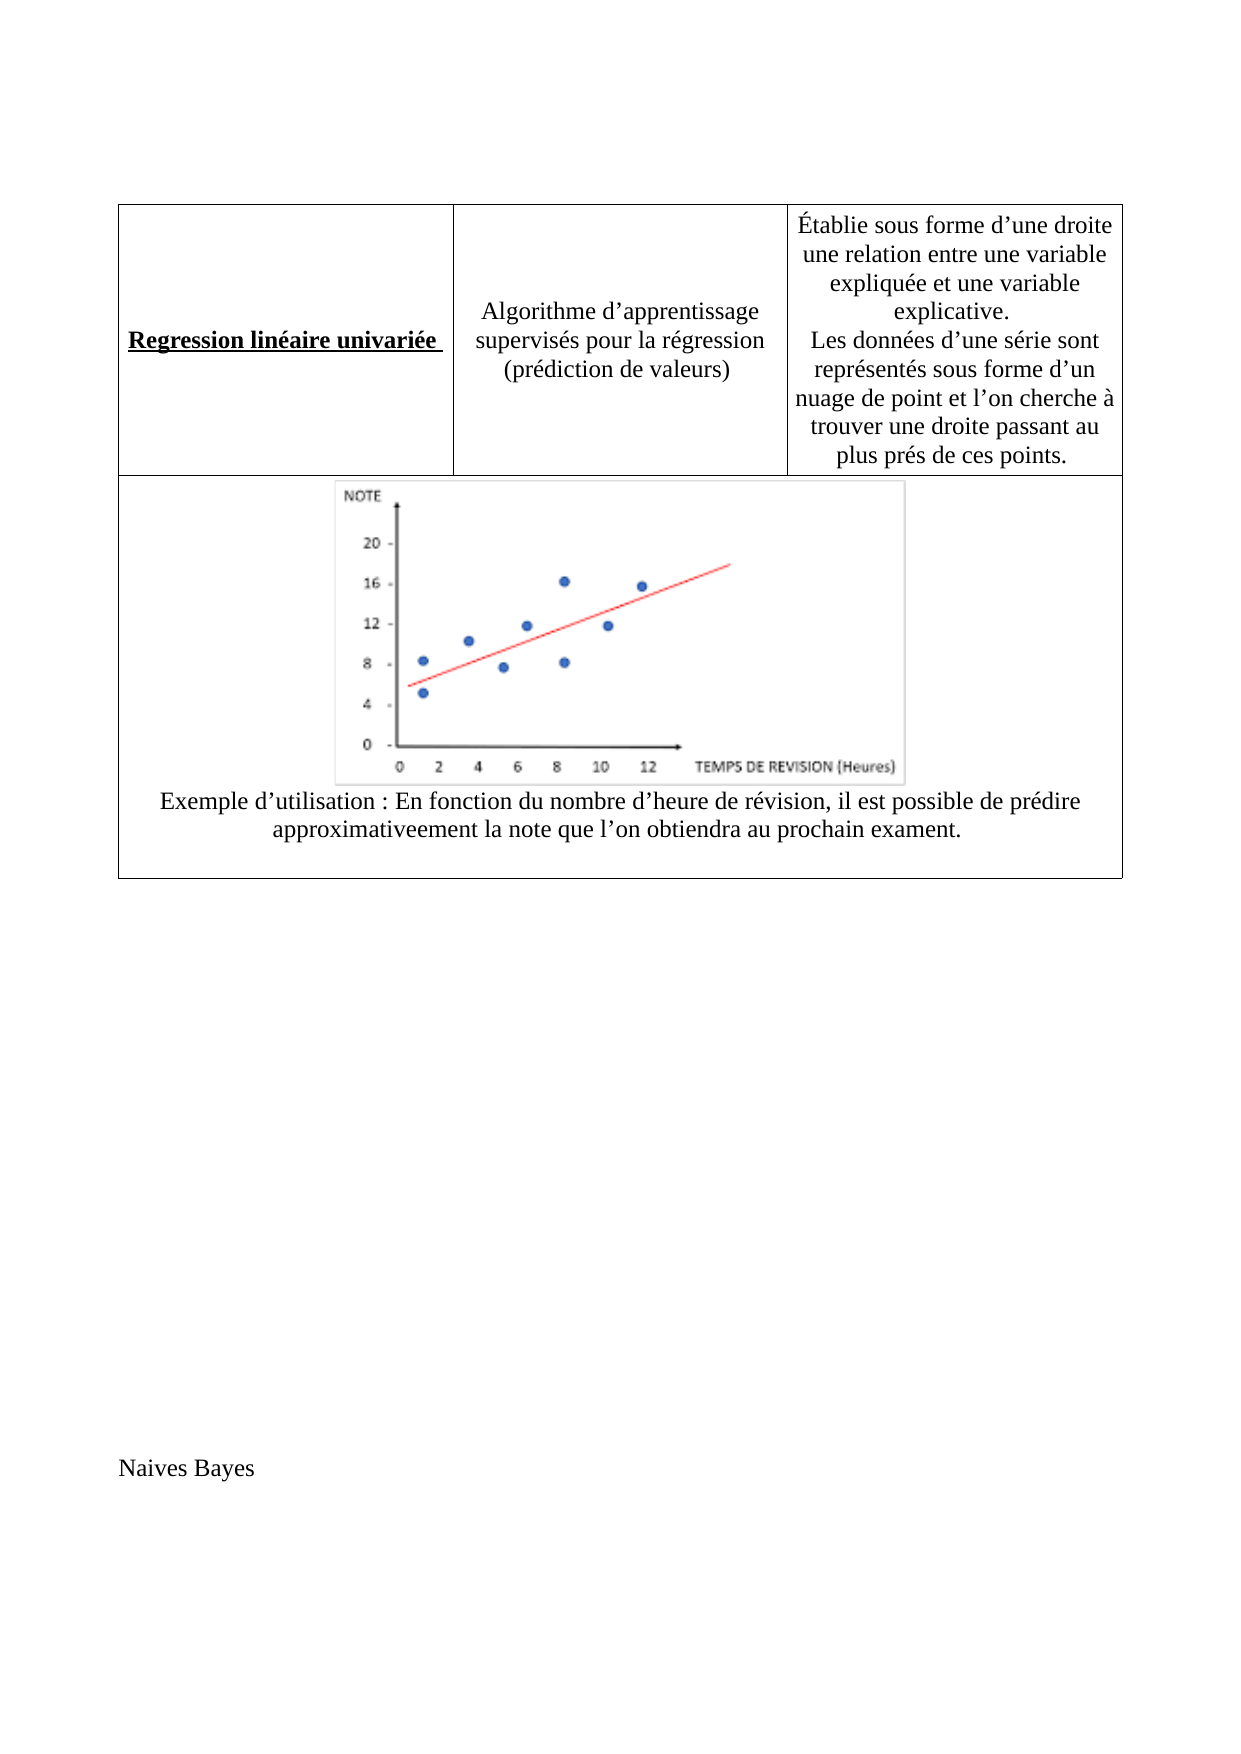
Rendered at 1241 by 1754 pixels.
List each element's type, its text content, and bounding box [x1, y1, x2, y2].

text Naives Bayes [118, 1453, 1122, 1482]
table_header Exemple d’utilisation : En fonction du nombre d’heure de révision, il est possible de prédire approximativeement la note que l’on obtiendra au prochain exament. [119, 476, 1122, 878]
table_header Établie sous forme d’une droite une relation entre une variable expliquée et une variable explicative. Les données d’une série sont représentés sous forme d’un nuage de point et l’on cherche à trouver une droite passant au plus prés de ces points. [788, 205, 1122, 475]
table_header Algorithme d’apprentissage supervisés pour la régression (prédiction de valeurs) [454, 205, 787, 475]
table_header Regression linéaire univariée [119, 205, 453, 475]
picture [334, 480, 906, 786]
